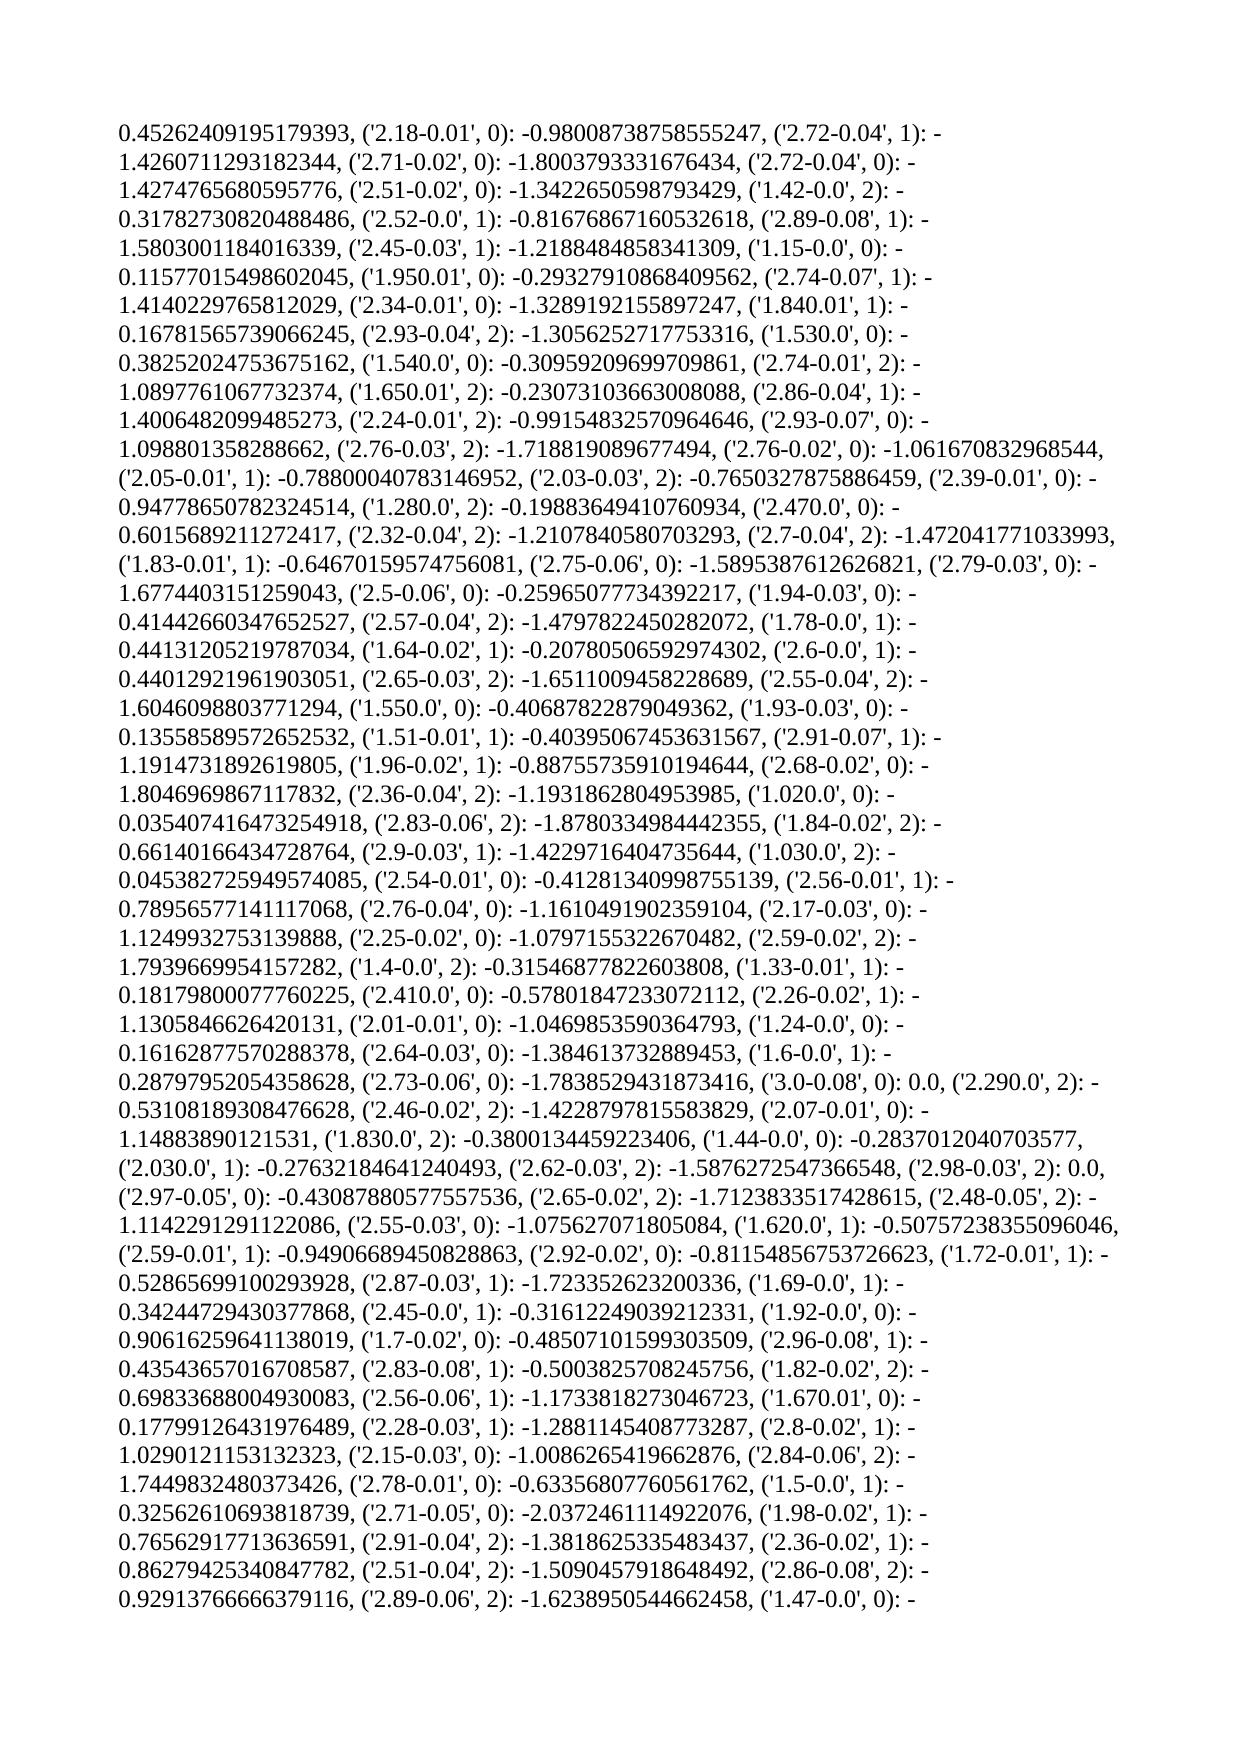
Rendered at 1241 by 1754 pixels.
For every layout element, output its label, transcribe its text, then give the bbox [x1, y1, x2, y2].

text -0.45262409195179393, ('2.18-0.01', 0): -0.98008738758555247, ('2.72-0.04', 1): -1.4260711293182344, ('2.71-0.02', 0): -1.8003793331676434, ('2.72-0.04', 0): -1.4274765680595776, ('2.51-0.02', 0): -1.3422650598793429, ('1.42-0.0', 2): -0.31782730820488486, ('2.52-0.0', 1): -0.81676867160532618, ('2.89-0.08', 1): -1.5803001184016339, ('2.45-0.03', 1): -1.2188484858341309, ('1.15-0.0', 0): -0.11577015498602045, ('1.950.01', 0): -0.29327910868409562, ('2.74-0.07', 1): -1.4140229765812029, ('2.34-0.01', 0): -1.3289192155897247, ('1.840.01', 1): -0.16781565739066245, ('2.93-0.04', 2): -1.3056252717753316, ('1.530.0', 0): -0.38252024753675162, ('1.540.0', 0): -0.30959209699709861, ('2.74-0.01', 2): -1.0897761067732374, ('1.650.01', 2): -0.23073103663008088, ('2.86-0.04', 1): -1.4006482099485273, ('2.24-0.01', 2): -0.99154832570964646, ('2.93-0.07', 0): -1.098801358288662, ('2.76-0.03', 2): -1.718819089677494, ('2.76-0.02', 0): -1.061670832968544, ('2.05-0.01', 1): -0.78800040783146952, ('2.03-0.03', 2): -0.7650327875886459, ('2.39-0.01', 0): -0.94778650782324514, ('1.280.0', 2): -0.19883649410760934, ('2.470.0', 0): -0.6015689211272417, ('2.32-0.04', 2): -1.2107840580703293, ('2.7-0.04', 2): -1.472041771033993, ('1.83-0.01', 1): -0.64670159574756081, ('2.75-0.06', 0): -1.5895387612626821, ('2.79-0.03', 0): -1.6774403151259043, ('2.5-0.06', 0): -0.25965077734392217, ('1.94-0.03', 0): -0.41442660347652527, ('2.57-0.04', 2): -1.4797822450282072, ('1.78-0.0', 1): -0.44131205219787034, ('1.64-0.02', 1): -0.20780506592974302, ('2.6-0.0', 1): -0.44012921961903051, ('2.65-0.03', 2): -1.6511009458228689, ('2.55-0.04', 2): -1.6046098803771294, ('1.550.0', 0): -0.40687822879049362, ('1.93-0.03', 0): -0.13558589572652532, ('1.51-0.01', 1): -0.40395067453631567, ('2.91-0.07', 1): -1.1914731892619805, ('1.96-0.02', 1): -0.88755735910194644, ('2.68-0.02', 0): -1.8046969867117832, ('2.36-0.04', 2): -1.1931862804953985, ('1.020.0', 0): -0.035407416473254918, ('2.83-0.06', 2): -1.8780334984442355, ('1.84-0.02', 2): -0.66140166434728764, ('2.9-0.03', 1): -1.4229716404735644, ('1.030.0', 2): -0.045382725949574085, ('2.54-0.01', 0): -0.41281340998755139, ('2.56-0.01', 1): -0.78956577141117068, ('2.76-0.04', 0): -1.1610491902359104, ('2.17-0.03', 0): -1.1249932753139888, ('2.25-0.02', 0): -1.0797155322670482, ('2.59-0.02', 2): -1.7939669954157282, ('1.4-0.0', 2): -0.31546877822603808, ('1.33-0.01', 1): -0.18179800077760225, ('2.410.0', 0): -0.57801847233072112, ('2.26-0.02', 1): -1.1305846626420131, ('2.01-0.01', 0): -1.0469853590364793, ('1.24-0.0', 0): -0.16162877570288378, ('2.64-0.03', 0): -1.384613732889453, ('1.6-0.0', 1): -0.28797952054358628, ('2.73-0.06', 0): -1.7838529431873416, ('3.0-0.08', 0): 0.0, ('2.290.0', 2): -0.53108189308476628, ('2.46-0.02', 2): -1.4228797815583829, ('2.07-0.01', 0): -1.14883890121531, ('1.830.0', 2): -0.3800134459223406, ('1.44-0.0', 0): -0.2837012040703577, ('2.030.0', 1): -0.27632184641240493, ('2.62-0.03', 2): -1.5876272547366548, ('2.98-0.03', 2): 0.0, ('2.97-0.05', 0): -0.43087880577557536, ('2.65-0.02', 2): -1.7123833517428615, ('2.48-0.05', 2): -1.1142291291122086, ('2.55-0.03', 0): -1.075627071805084, ('1.620.0', 1): -0.50757238355096046, ('2.59-0.01', 1): -0.94906689450828863, ('2.92-0.02', 0): -0.81154856753726623, ('1.72-0.01', 1): -0.52865699100293928, ('2.87-0.03', 1): -1.723352623200336, ('1.69-0.0', 1): -0.34244729430377868, ('2.45-0.0', 1): -0.31612249039212331, ('1.92-0.0', 0): -0.90616259641138019, ('1.7-0.02', 0): -0.48507101599303509, ('2.96-0.08', 1): -0.43543657016708587, ('2.83-0.08', 1): -0.5003825708245756, ('1.82-0.02', 2): -0.69833688004930083, ('2.56-0.06', 1): -1.1733818273046723, ('1.670.01', 0): -0.17799126431976489, ('2.28-0.03', 1): -1.2881145408773287, ('2.8-0.02', 1): -1.0290121153132323, ('2.15-0.03', 0): -1.0086265419662876, ('2.84-0.06', 2): -1.7449832480373426, ('2.78-0.01', 0): -0.63356807760561762, ('1.5-0.0', 1): -0.32562610693818739, ('2.71-0.05', 0): -2.0372461114922076, ('1.98-0.02', 1): -0.76562917713636591, ('2.91-0.04', 2): -1.3818625335483437, ('2.36-0.02', 1): -0.86279425340847782, ('2.51-0.04', 2): -1.5090457918648492, ('2.86-0.08', 2): -0.92913766666379116, ('2.89-0.06', 2): -1.6238950544662458, ('1.47-0.0', 0): [118, 118, 1122, 1613]
